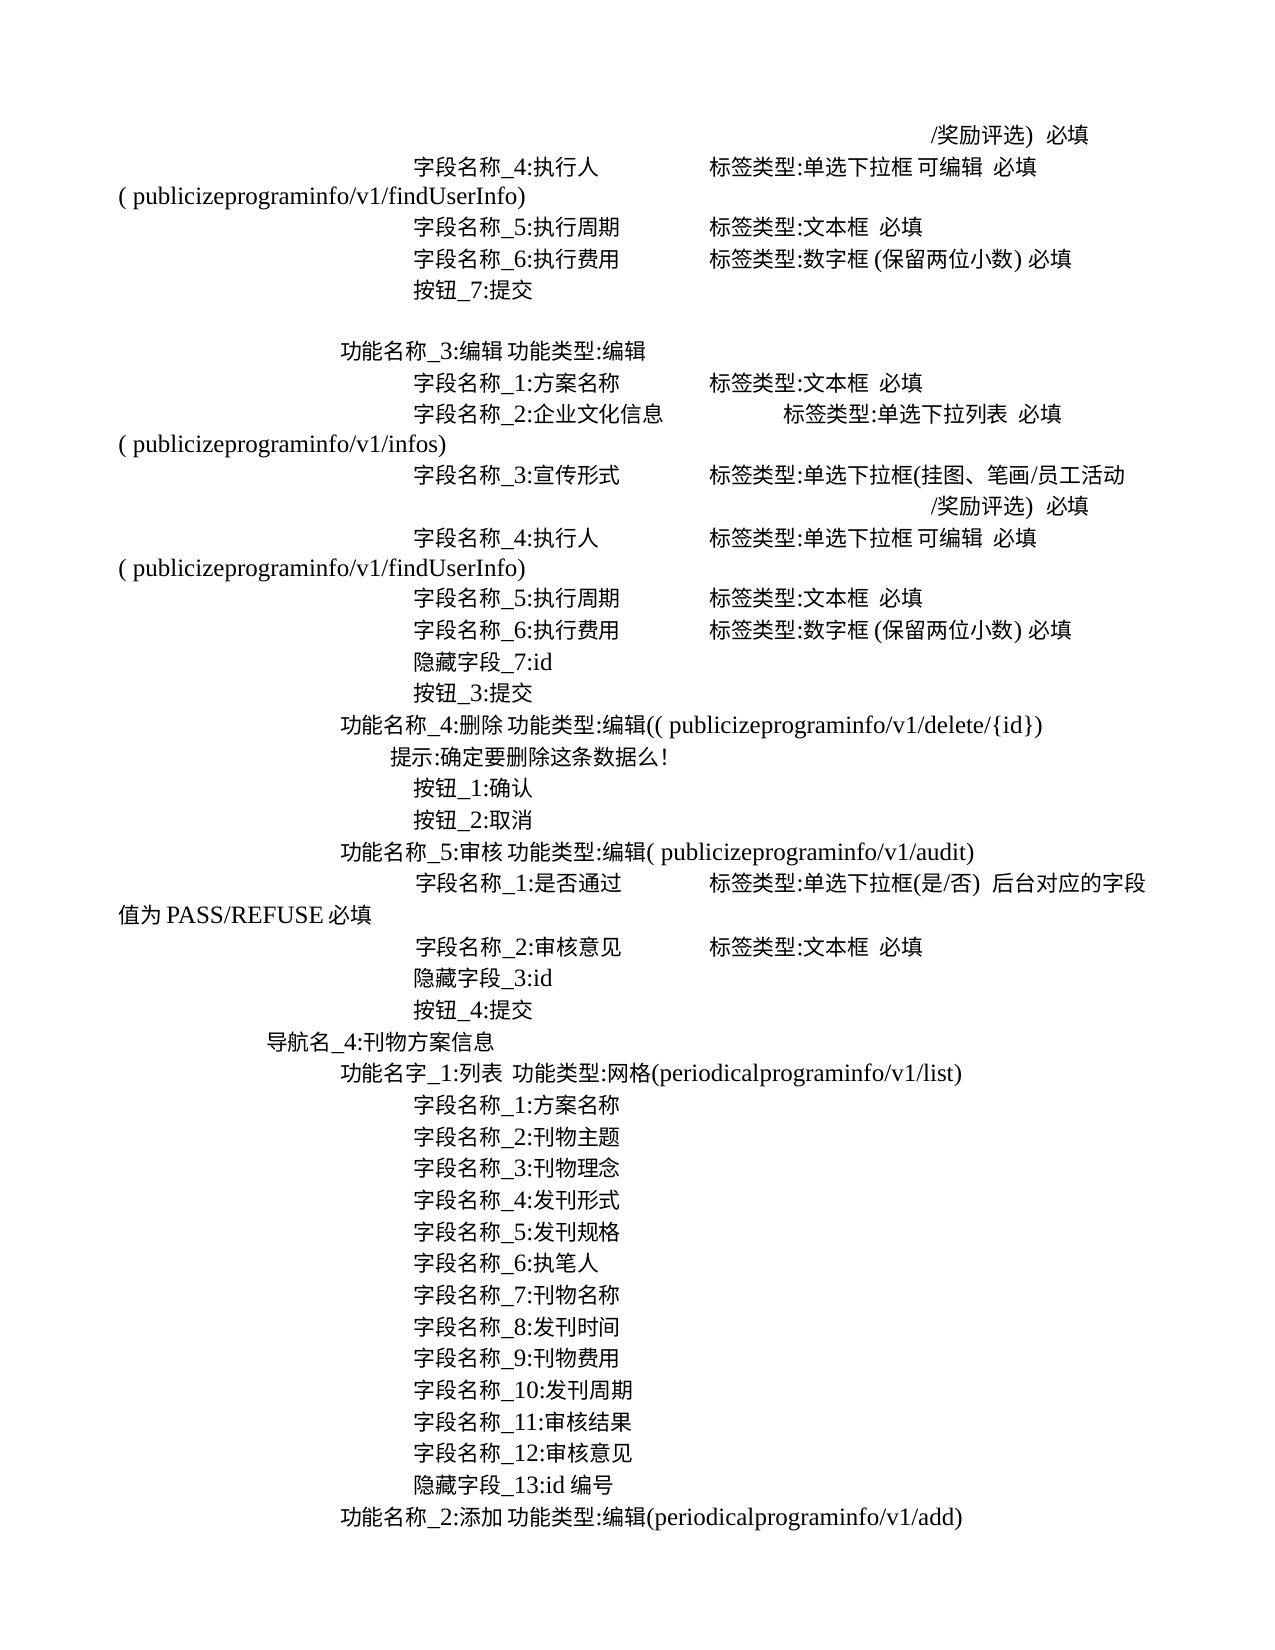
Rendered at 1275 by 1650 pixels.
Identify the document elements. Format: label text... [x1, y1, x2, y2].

text 字段名称_6:执行费用 标签类型:数字框 (保留两位小数) 必填 [118, 613, 1157, 645]
text 隐藏字段_7:id [118, 645, 1157, 676]
text 字段名称_5:执行周期 标签类型:文本框 必填 [118, 210, 1157, 242]
text 字段名称_4:发刊形式 [118, 1183, 1157, 1215]
text /奖励评选) 必填 [118, 489, 1157, 521]
text 功能名称_4:删除 功能类型:编辑(( publicizeprograminfo/v1/delete/{id}) [118, 708, 1157, 740]
text 字段名称_12:审核意见 [118, 1436, 1157, 1468]
text 字段名称_9:刊物费用 [118, 1341, 1157, 1373]
text 字段名称_7:刊物名称 [118, 1278, 1157, 1310]
text 字段名称_8:发刊时间 [118, 1310, 1157, 1341]
text 功能名字_1:列表 功能类型:网格(periodicalprograminfo/v1/list) [118, 1056, 1157, 1088]
text 按钮_3:提交 [118, 676, 1157, 708]
text ( publicizeprograminfo/v1/infos) [118, 429, 1157, 458]
text 字段名称_5:发刊规格 [118, 1215, 1157, 1246]
text 字段名称_6:执行费用 标签类型:数字框 (保留两位小数) 必填 [118, 242, 1157, 273]
text 提示:确定要删除这条数据么！ [118, 740, 1157, 771]
text 导航名_4:刊物方案信息 [118, 1025, 1157, 1056]
text 字段名称_4:执行人 标签类型:单选下拉框 可编辑 必填 [118, 521, 1157, 553]
text 功能名称_3:编辑 功能类型:编辑 [118, 334, 1157, 366]
text 隐藏字段_13:id编号 [118, 1468, 1157, 1500]
text 功能名称_5:审核 功能类型:编辑( publicizeprograminfo/v1/audit) [118, 835, 1157, 866]
text 隐藏字段_3:id [118, 961, 1157, 993]
text 字段名称_6:执笔人 [118, 1246, 1157, 1278]
text ( publicizeprograminfo/v1/findUserInfo) [118, 181, 1157, 210]
text 字段名称_3:宣传形式 标签类型:单选下拉框(挂图、笔画/员工活动 [118, 458, 1157, 489]
text 功能名称_2:添加 功能类型:编辑(periodicalprograminfo/v1/add) [118, 1500, 1157, 1531]
text 按钮_1:确认 [118, 771, 1157, 803]
text 字段名称_3:刊物理念 [118, 1151, 1157, 1183]
text 字段名称_1:方案名称 标签类型:文本框 必填 [118, 366, 1157, 397]
text 字段名称_5:执行周期 标签类型:文本框 必填 [118, 581, 1157, 613]
text 字段名称_4:执行人 标签类型:单选下拉框 可编辑 必填 [118, 150, 1157, 181]
text 字段名称_10:发刊周期 [118, 1373, 1157, 1405]
text 字段名称_2:企业文化信息 标签类型:单选下拉列表 必填 [118, 397, 1157, 429]
text 按钮_4:提交 [118, 993, 1157, 1025]
text 字段名称_1:是否通过 标签类型:单选下拉框(是/否) 后台对应的字段值为PASS/REFUSE必填 [118, 866, 1157, 930]
text 按钮_7:提交 [118, 273, 1157, 305]
text 字段名称_11:审核结果 [118, 1405, 1157, 1436]
text 字段名称_2:刊物主题 [118, 1120, 1157, 1151]
text ( publicizeprograminfo/v1/findUserInfo) [118, 553, 1157, 581]
text 按钮_2:取消 [118, 803, 1157, 835]
text 字段名称_2:审核意见 标签类型:文本框 必填 [118, 930, 1157, 961]
text 字段名称_1:方案名称 [118, 1088, 1157, 1120]
text /奖励评选) 必填 [118, 118, 1157, 150]
